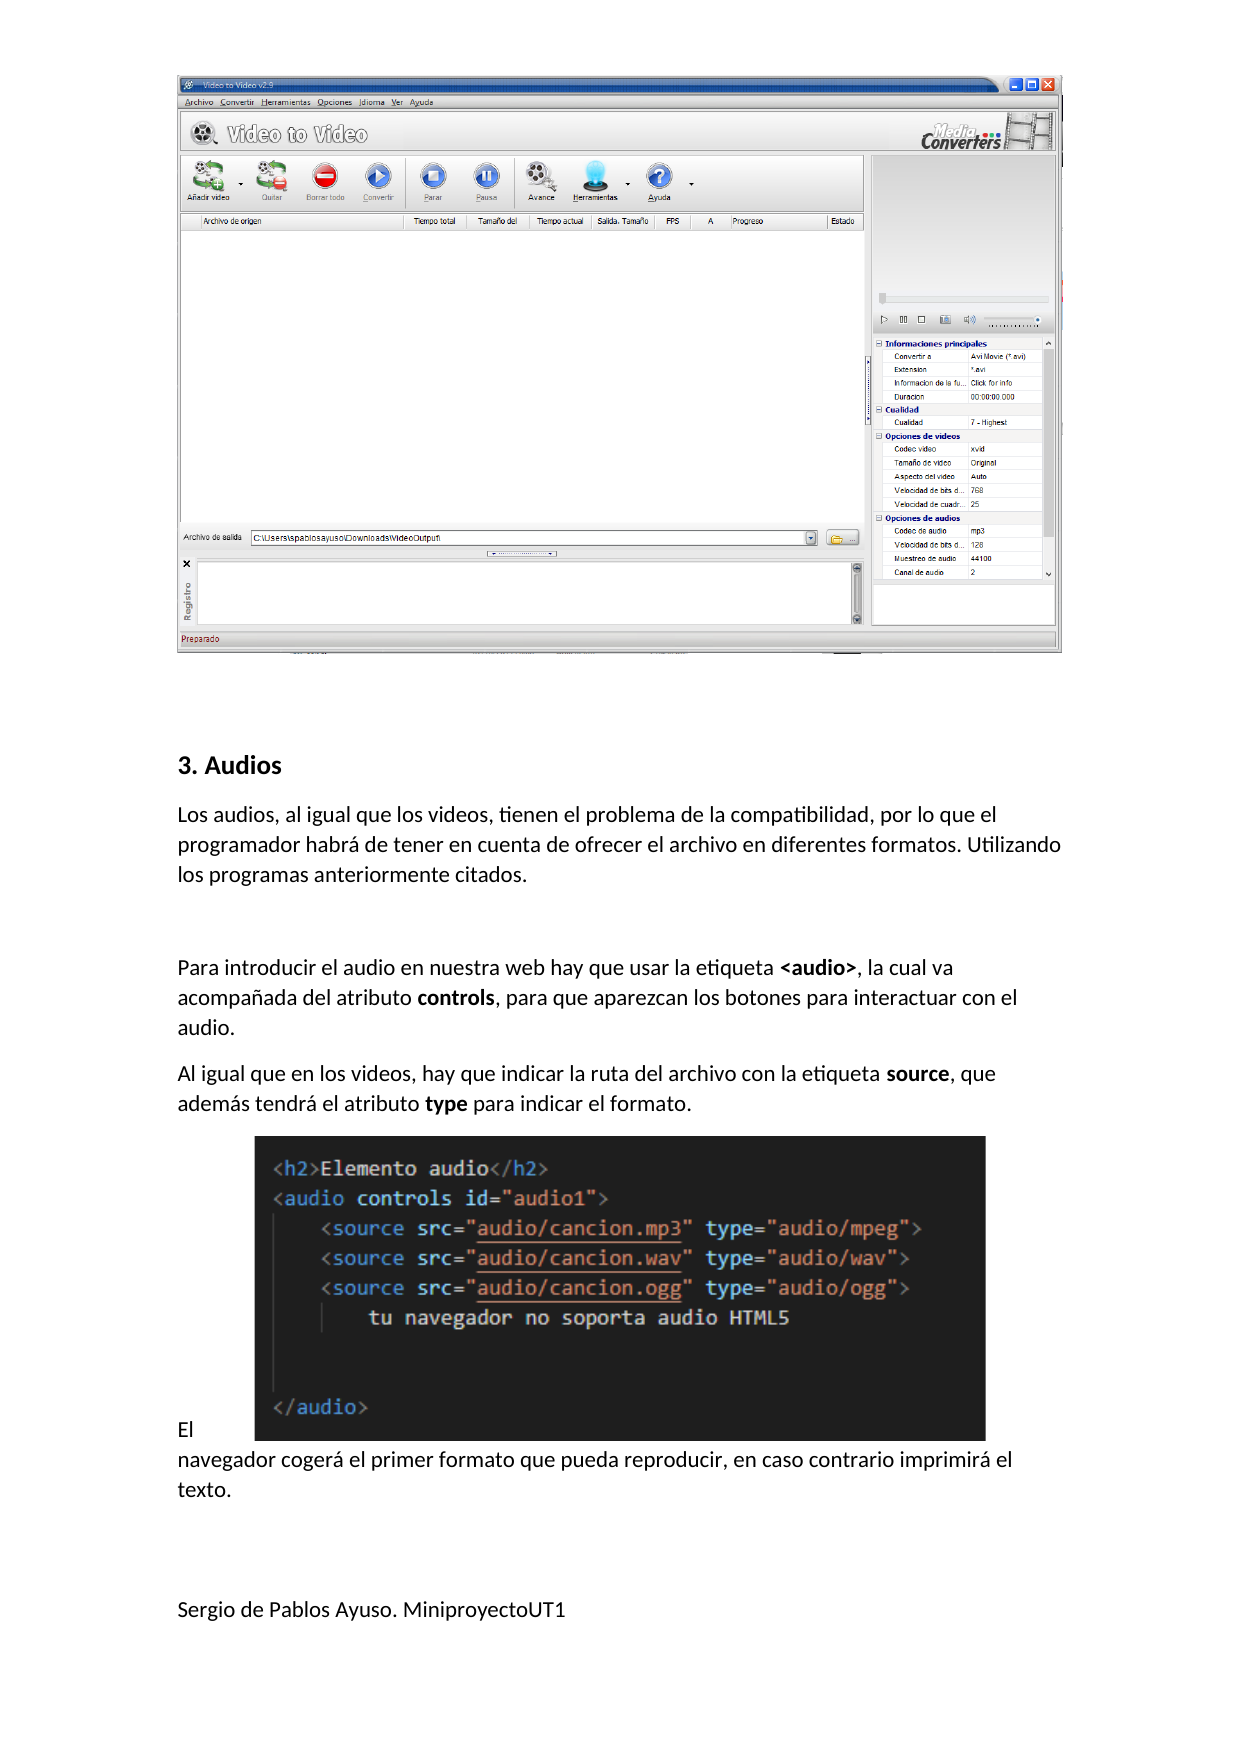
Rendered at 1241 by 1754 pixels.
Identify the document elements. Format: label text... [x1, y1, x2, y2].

text 3. Audios [177, 748, 1063, 781]
text El navegador cogerá el primer formato que pueda reproducir, en caso contrario imprimirá el texto. [177, 1415, 1063, 1503]
text Al igual que en los videos, hay que indicar la ruta del archivo con la etiqueta source, que además tendrá el atributo type para indicar el formato. [177, 1059, 1063, 1117]
text Para introducir el audio en nuestra web hay que usar la etiqueta <audio>, la cual va acompañada del atributo controls, para que aparezcan los botones para interactuar con el audio. [177, 953, 1063, 1041]
text Los audios, al igual que los videos, tienen el problema de la compatibilidad, por lo que el programador habrá de tener en cuenta de ofrecer el archivo en diferentes formatos. Utilizando los programas anteriormente citados. [177, 800, 1063, 888]
